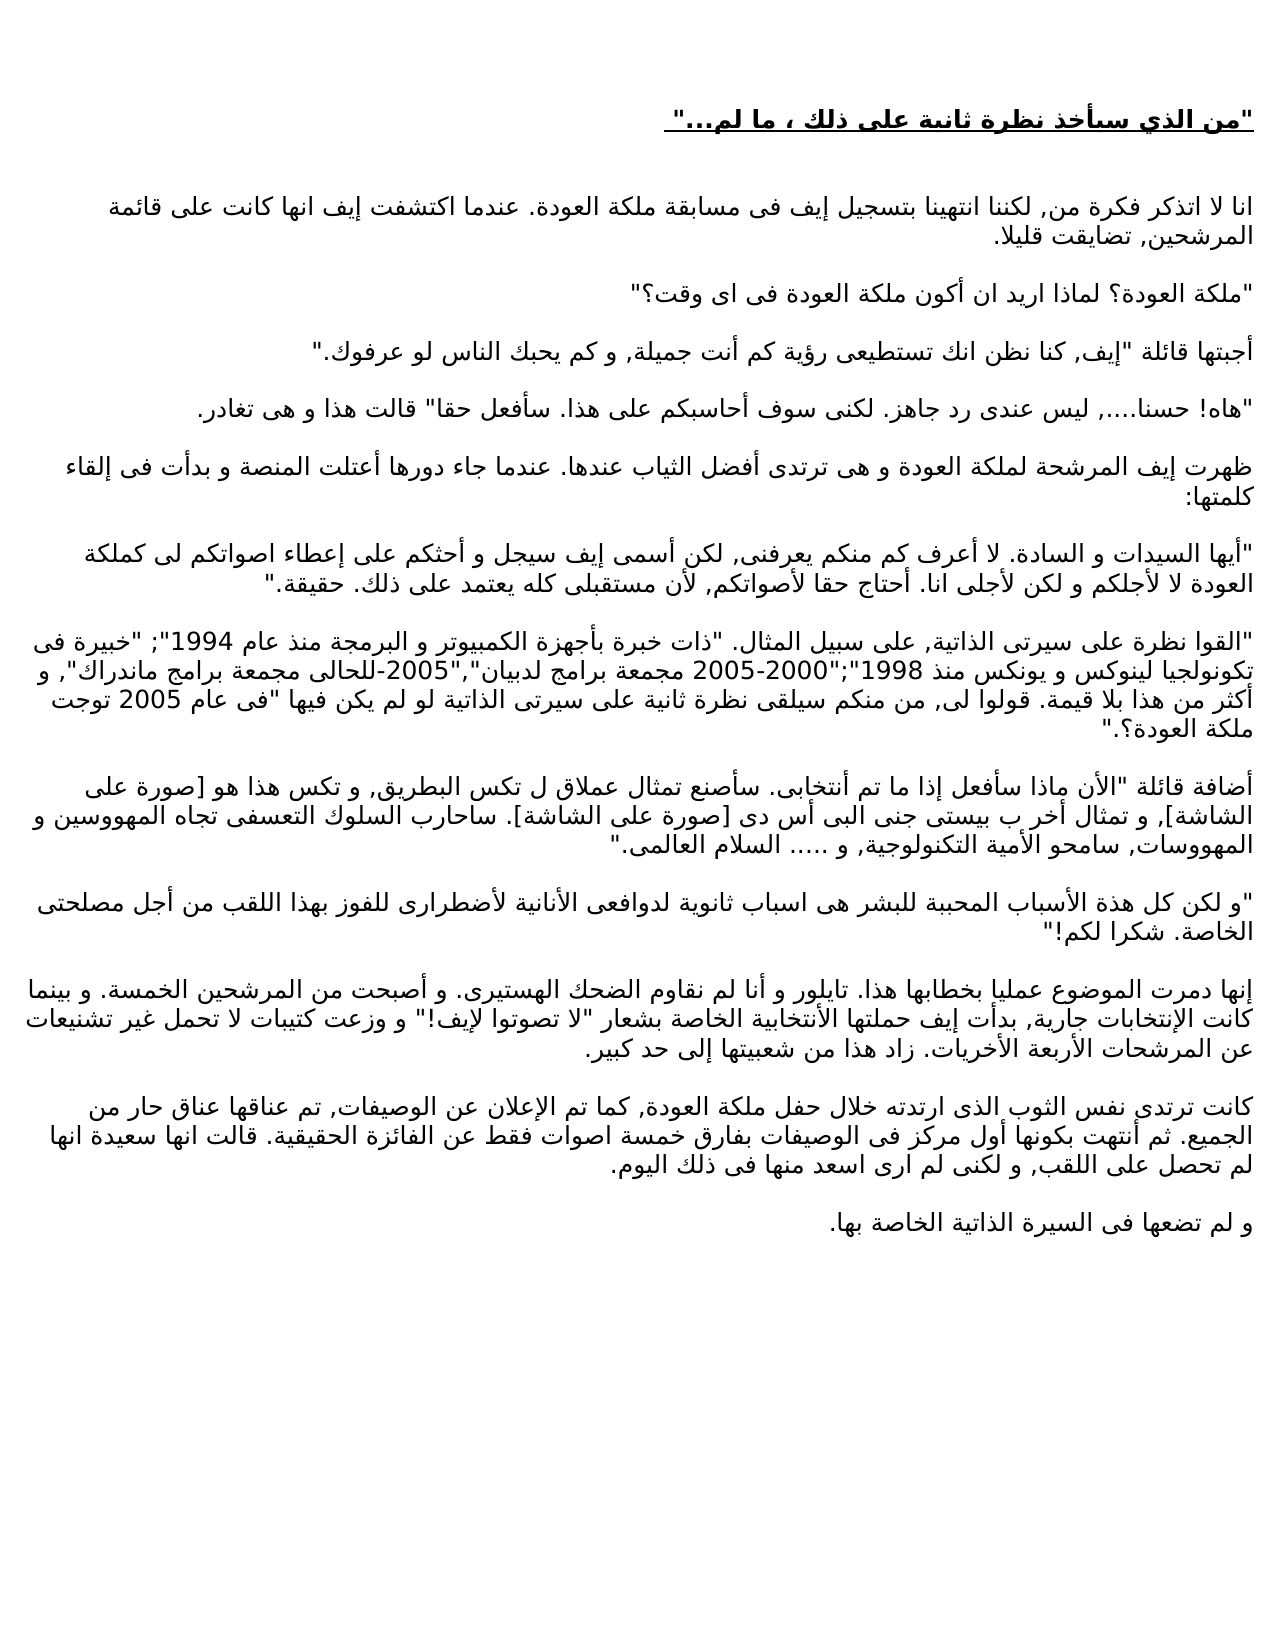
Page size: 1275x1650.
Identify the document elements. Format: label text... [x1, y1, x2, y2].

text "هاه! حسنا...., ليس عندى رد جاهز. لكنى سوف أحاسبكم على هذا. سأفعل حقا" قالت هذا و هى تغادر. [25, 394, 1254, 424]
text ظهرت إيف المرشحة لملكة العودة و هى ترتدى أفضل الثياب عندها. عندما جاء دورها أعتلت المنصة و بدأت فى إلقاء كلمتها: [25, 452, 1254, 511]
text "من الذي سيأخذ نظرة ثانية على ذلك ، ما لم..." [25, 105, 1254, 134]
text إنها دمرت الموضوع عمليا بخطابها هذا. تايلور و أنا لم نقاوم الضحك الهستيرى. و أصبحت من المرشحين الخمسة. و بينما كانت الإنتخابات جارية, بدأت إيف حملتها الأنتخابية الخاصة بشعار "لا تصوتوا لإيف!" و وزعت كتيبات لا تحمل غير تشنيعات عن المرشحات اﻷربعة الأخريات. زاد هذا من شعبيتها إلى حد كبير. [25, 975, 1254, 1063]
text "أيها السيدات و السادة. لا أعرف كم منكم يعرفنى, لكن أسمى إيف سيجل و أحثكم على إعطاء اصواتكم لى كملكة العودة لا ﻷجلكم و لكن لأجلى انا. أحتاج حقا لأصواتكم, لأن مستقبلى كله يعتمد على ذلك. حقيقة." [25, 539, 1254, 598]
text و لم تضعها فى السيرة الذاتية الخاصة بها. [25, 1208, 1254, 1237]
text كانت ترتدى نفس الثوب الذى ارتدته خلال حفل ملكة العودة, كما تم الإعلان عن الوصيفات, تم عناقها عناق حار من الجميع. ثم أنتهت بكونها أول مركز فى الوصيفات بفارق خمسة اصوات فقط عن الفائزة الحقيقية. قالت انها سعيدة انها لم تحصل على اللقب, و لكنى لم ارى اسعد منها فى ذلك اليوم. [25, 1092, 1254, 1179]
text "و لكن كل هذة الأسباب المحببة للبشر هى اسباب ثانوية لدوافعى الأنانية ﻷضطرارى للفوز بهذا اللقب من أجل مصلحتى الخاصة. شكرا لكم!" [25, 888, 1254, 947]
text انا لا اتذكر فكرة من, لكننا انتهينا بتسجيل إيف فى مسابقة ملكة العودة. عندما اكتشفت إيف انها كانت على قائمة المرشحين, تضايقت قليلا. [25, 192, 1254, 250]
text أجبتها قائلة "إيف, كنا نظن انك تستطيعى رؤية كم أنت جميلة, و كم يحبك الناس لو عرفوك." [25, 337, 1254, 366]
text "ملكة العودة؟ لماذا اريد ان أكون ملكة العودة فى اى وقت؟" [25, 279, 1254, 308]
text أضافة قائلة "الأن ماذا سأفعل إذا ما تم أنتخابى. سأصنع تمثال عملاق ل تكس البطريق, و تكس هذا هو [صورة على الشاشة], و تمثال أخر ب بيستى جنى البى أس دى [صورة على الشاشة]. ساحارب السلوك التعسفى تجاه المهووسين و المهووسات, سامحو الأمية التكنولوجية, و ..... السلام العالمى." [25, 772, 1254, 859]
text "القوا نظرة على سيرتى الذاتية, على سبيل المثال. "ذات خبرة بأجهزة الكمبيوتر و البرمجة منذ عام 1994"; "خبيرة فى تكونولجيا لينوكس و يونكس منذ 1998";"2000-2005 مجمعة برامج لدبيان","2005-للحالى مجمعة برامج ماندراك", و أكثر من هذا بلا قيمة. قولوا لى, من منكم سيلقى نظرة ثانية على سيرتى الذاتية لو لم يكن فيها "فى عام 2005 توجت ملكة العودة؟." [25, 627, 1254, 743]
